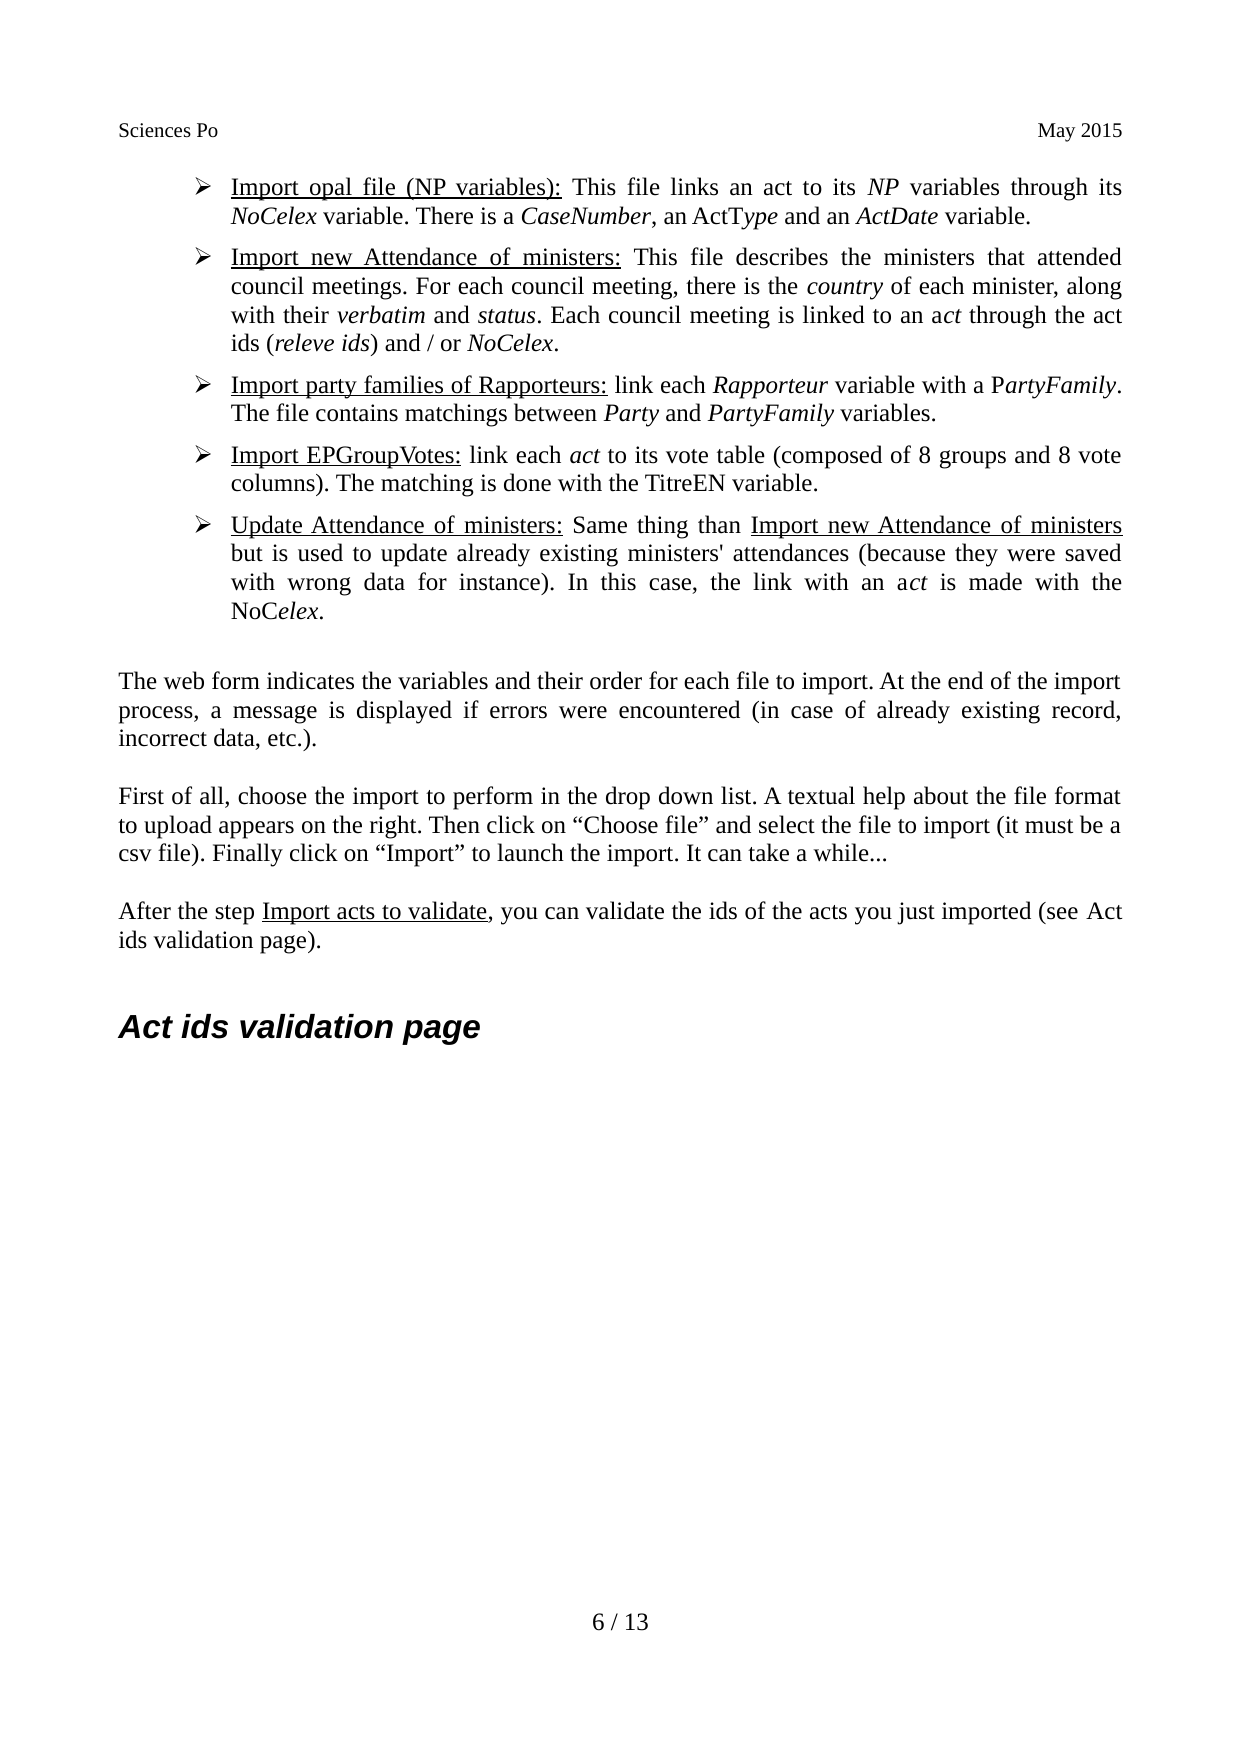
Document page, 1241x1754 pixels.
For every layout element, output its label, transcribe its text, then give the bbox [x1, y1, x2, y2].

list Import party families of Rapporteurs: link each Rapporteur variable with a PartyFamily. The file contains matchings between Party and PartyFamily variables. [193, 370, 1122, 427]
list Update Attendance of ministers: Same thing than Import new Attendance of ministers but is used to update already existing ministers' attendances (because they were saved with wrong data for instance). In this case, the link with an act is made with the NoCelex. [193, 510, 1122, 625]
text After the step Import acts to validate, you can validate the ids of the acts you just imported (see Act ids validation page). [118, 896, 1122, 953]
list Import new Attendance of ministers: This file describes the ministers that attended council meetings. For each council meeting, there is the country of each minister, along with their verbatim and status. Each council meeting is linked to an act through the act ids (releve ids) and / or NoCelex. [193, 242, 1122, 357]
subtitle Act ids validation page [118, 1007, 1122, 1046]
list Import opal file (NP variables): This file links an act to its NP variables through its NoCelex variable. There is a CaseNumber, an ActType and an ActDate variable. [193, 172, 1122, 230]
list Import EPGroupVotes: link each act to its vote table (composed of 8 groups and 8 vote columns). The matching is done with the TitreEN variable. [193, 440, 1122, 497]
text The web form indicates the variables and their order for each file to import. At the end of the import process, a message is displayed if errors were encountered (in case of already existing record, incorrect data, etc.). [118, 666, 1122, 752]
text First of all, choose the import to perform in the drop down list. A textual help about the file format to upload appears on the right. Then click on “Choose file” and select the file to import (it must be a csv file). Finally click on “Import” to launch the import. It can take a while... [118, 781, 1122, 867]
